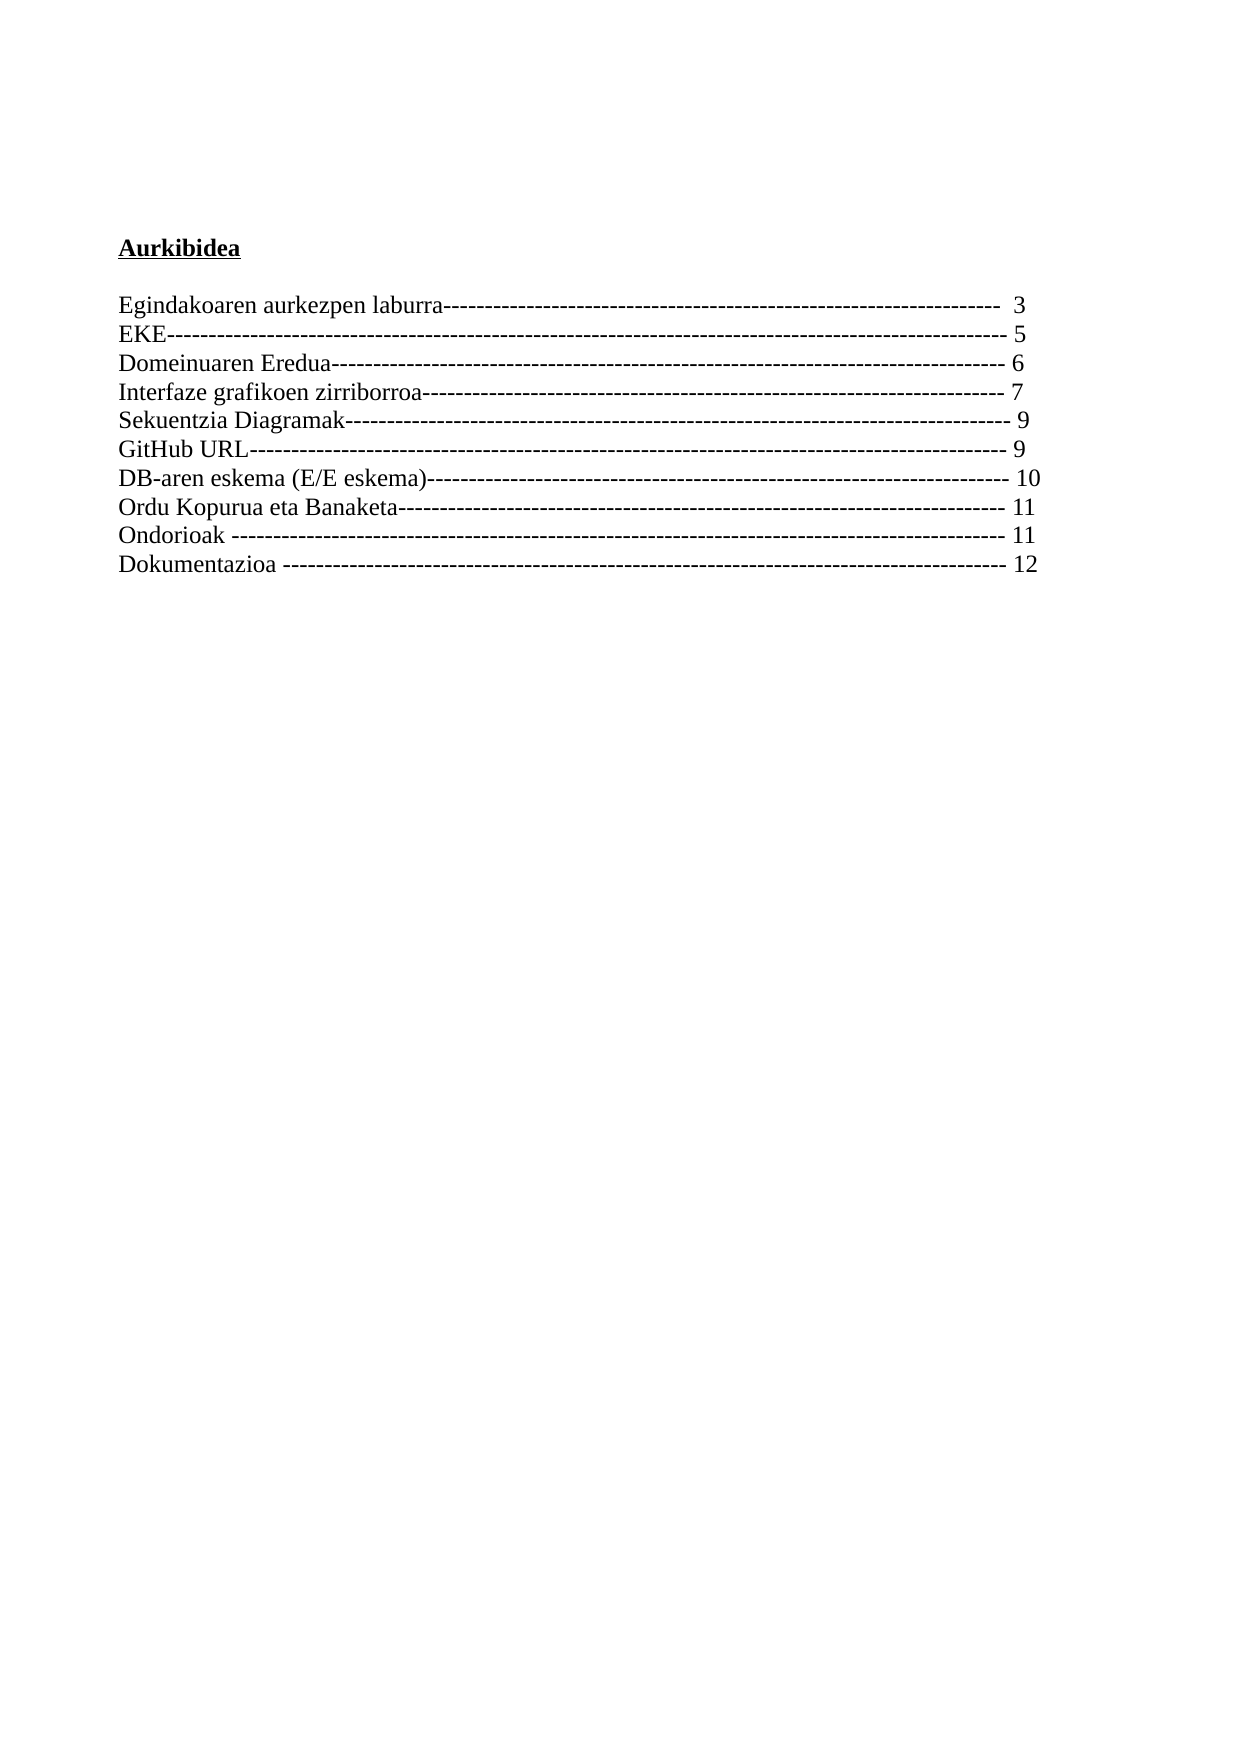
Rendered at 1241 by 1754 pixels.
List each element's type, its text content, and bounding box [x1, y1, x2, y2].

text Dokumentazioa --------------------------------------------------------------------------------------- 12 [118, 549, 1122, 578]
text Egindakoaren aurkezpen laburra------------------------------------------------------------------- 3 [118, 291, 1122, 319]
text Sekuentzia Diagramak-------------------------------------------------------------------------------- 9 [118, 406, 1122, 434]
text Ondorioak --------------------------------------------------------------------------------------------- 11 [118, 521, 1122, 549]
text EKE----------------------------------------------------------------------------------------------------- 5 [118, 319, 1122, 348]
text DB-aren eskema (E/E eskema)---------------------------------------------------------------------- 10 [118, 463, 1122, 492]
text Interfaze grafikoen zirriborroa---------------------------------------------------------------------- 7 [118, 377, 1122, 406]
text GitHub URL------------------------------------------------------------------------------------------- 9 [118, 434, 1122, 463]
text Domeinuaren Eredua--------------------------------------------------------------------------------- 6 [118, 348, 1122, 377]
text Aurkibidea [118, 233, 1122, 262]
text Ordu Kopurua eta Banaketa------------------------------------------------------------------------- 11 [118, 492, 1122, 521]
